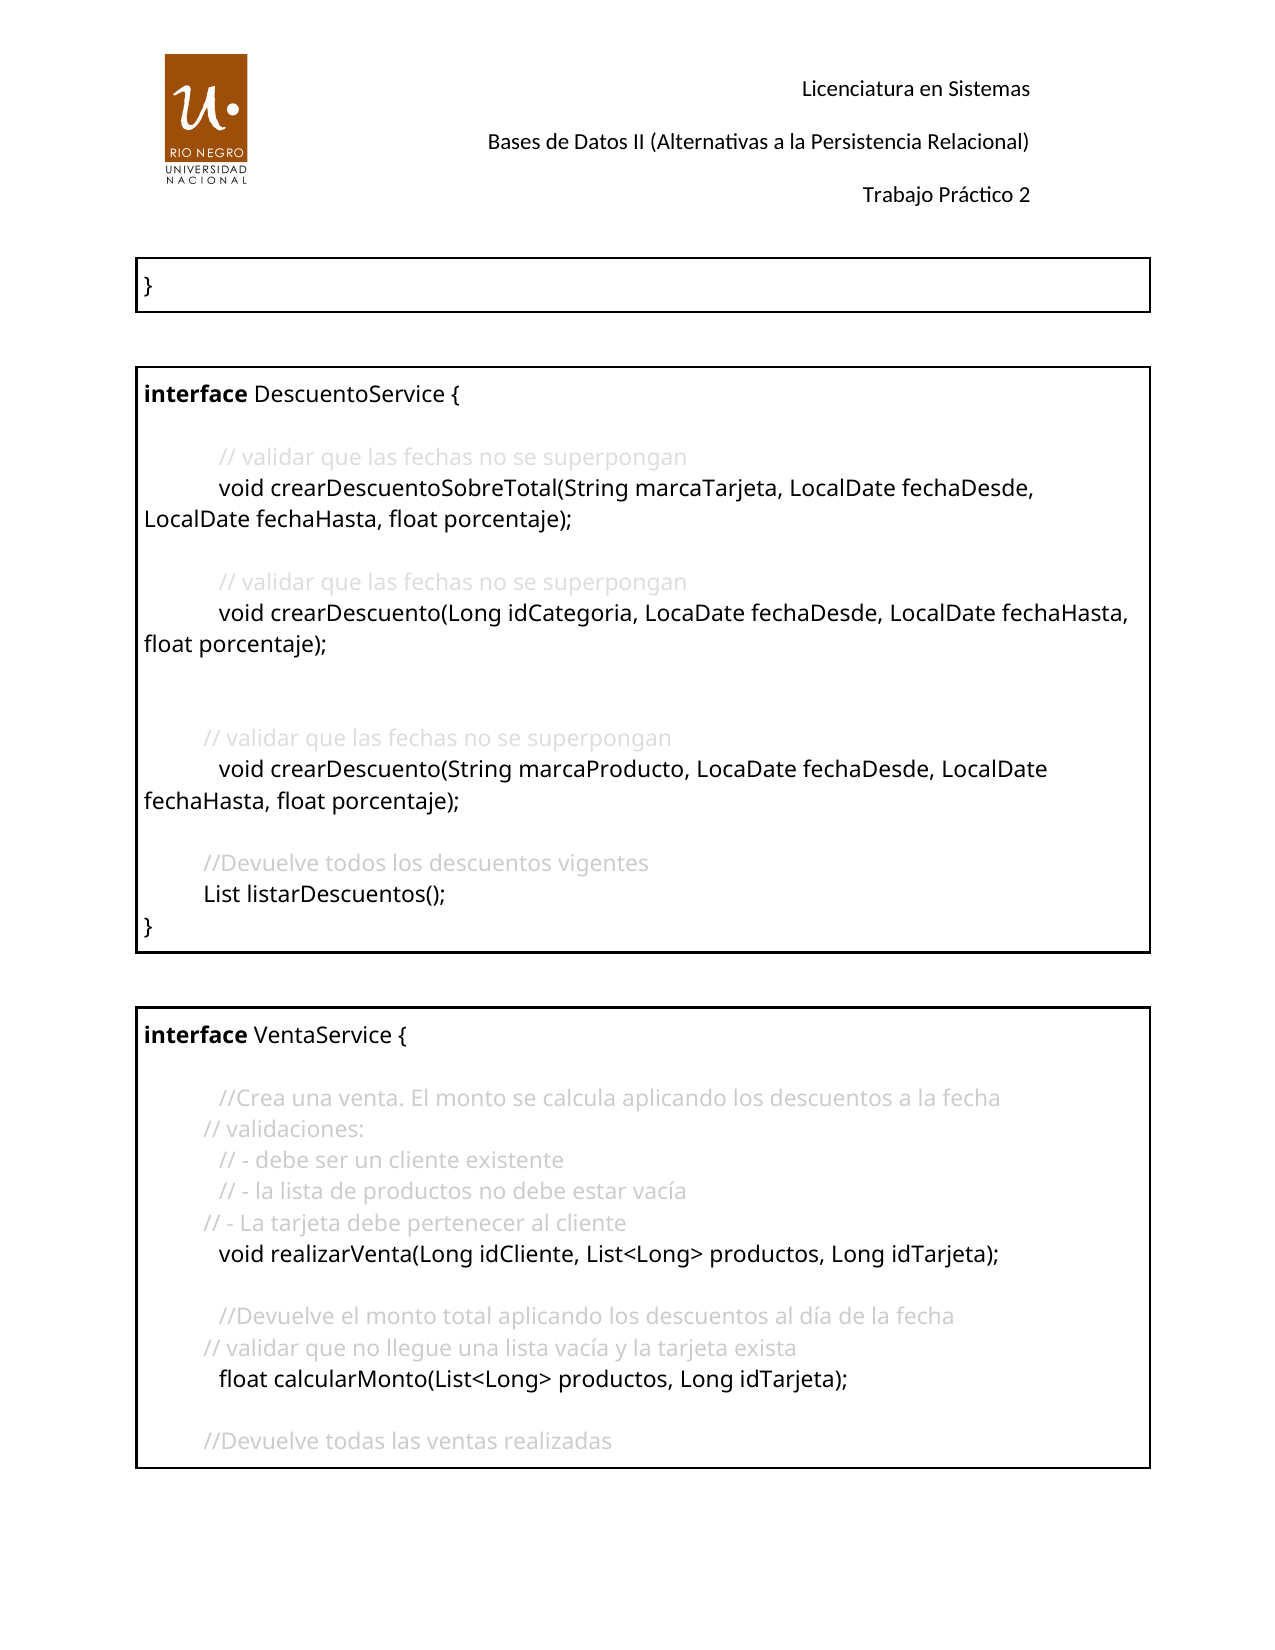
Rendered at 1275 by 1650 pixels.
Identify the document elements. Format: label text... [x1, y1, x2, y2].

table_header interface DescuentoService { // validar que las fechas no se superpongan void crearDescuentoSobreTotal(String marcaTarjeta, LocalDate fechaDesde, LocalDate fechaHasta, float porcentaje); // validar que las fechas no se superpongan void crearDescuento(Long idCategoria, LocaDate fechaDesde, LocalDate fechaHasta, float porcentaje); // validar que las fechas no se superpongan void crearDescuento(String marcaProducto, LocaDate fechaDesde, LocalDate fechaHasta, float porcentaje); //Devuelve todos los descuentos vigentes List listarDescuentos(); } [138, 368, 1149, 951]
table_header } [138, 259, 1149, 311]
picture [164, 54, 248, 184]
table_header interface VentaService { //Crea una venta. El monto se calcula aplicando los descuentos a la fecha // validaciones: // - debe ser un cliente existente // - la lista de productos no debe estar vacía // - La tarjeta debe pertenecer al cliente void realizarVenta(Long idCliente, List<Long> productos, Long idTarjeta); //Devuelve el monto total aplicando los descuentos al día de la fecha // validar que no llegue una lista vacía y la tarjeta exista float calcularMonto(List<Long> productos, Long idTarjeta); //Devuelve todas las ventas realizadas [138, 1009, 1149, 1467]
